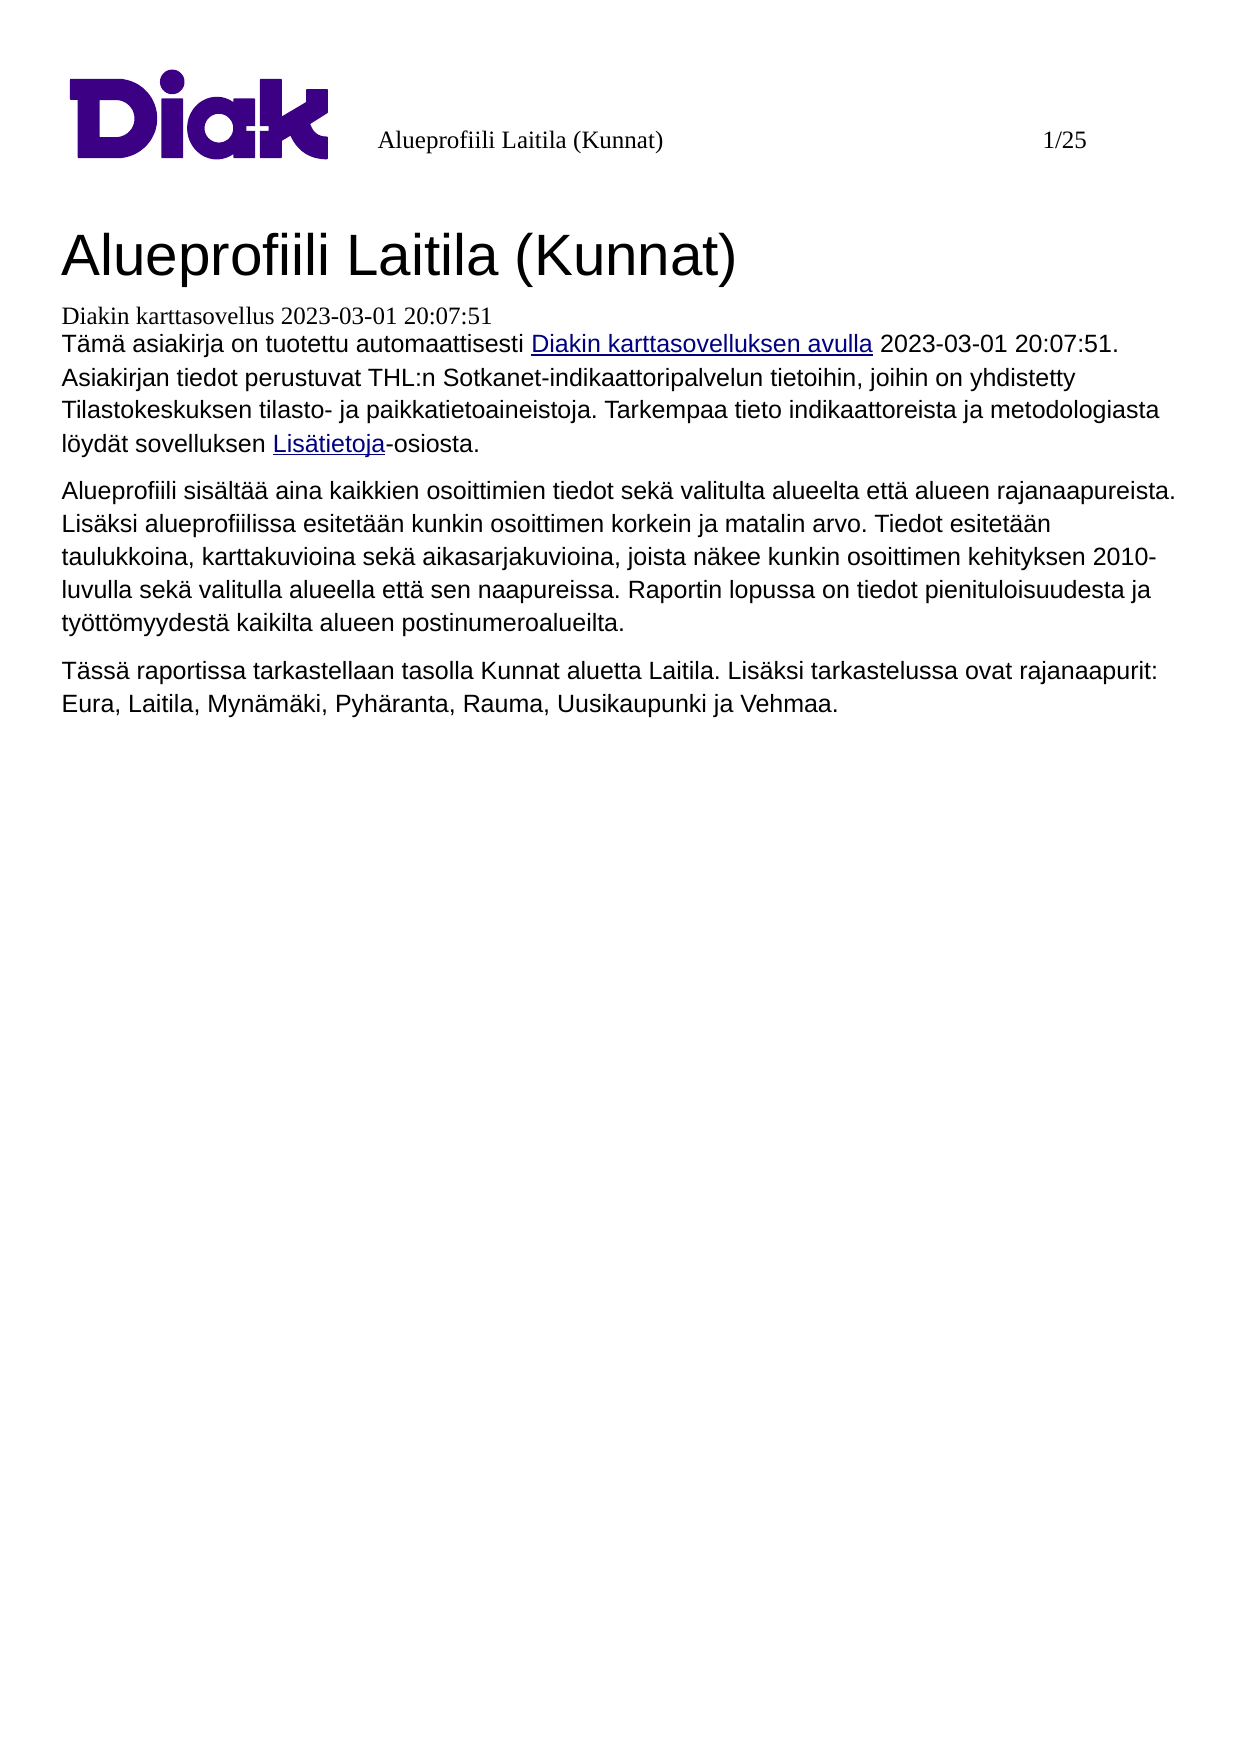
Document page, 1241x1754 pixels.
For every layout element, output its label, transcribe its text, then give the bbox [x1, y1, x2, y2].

title Alueprofiili Laitila (Kunnat) [61, 221, 1179, 288]
text Tämä asiakirja on tuotettu automaattisesti Diakin karttasovelluksen avulla 2023-03-01 20:07:51. Asiakirjan tiedot perustuvat THL:n Sotkanet-indikaattoripalvelun tietoihin, joihin on yhdistetty Tilastokeskuksen tilasto- ja paikkatietoaineistoja. Tarkempaa tieto indikaattoreista ja metodologiasta löydät sovelluksen Lisätietoja-osiosta. [61, 329, 1179, 457]
text Diakin karttasovellus 2023-03-01 20:07:51 [61, 301, 1179, 329]
text Alueprofiili sisältää aina kaikkien osoittimien tiedot sekä valitulta alueelta että alueen rajanaapureista. Lisäksi alueprofiilissa esitetään kunkin osoittimen korkein ja matalin arvo. Tiedot esitetään taulukkoina, karttakuvioina sekä aikasarjakuvioina, joista näkee kunkin osoittimen kehityksen 2010-luvulla sekä valitulla alueella että sen naapureissa. Raportin lopussa on tiedot pienituloisuudesta ja työttömyydestä kaikilta alueen postinumeroalueilta. [61, 476, 1179, 637]
text Tässä raportissa tarkastellaan tasolla Kunnat aluetta Laitila. Lisäksi tarkastelussa ovat rajanaapurit: Eura, Laitila, Mynämäki, Pyhäranta, Rauma, Uusikaupunki ja Vehmaa. [61, 656, 1179, 718]
